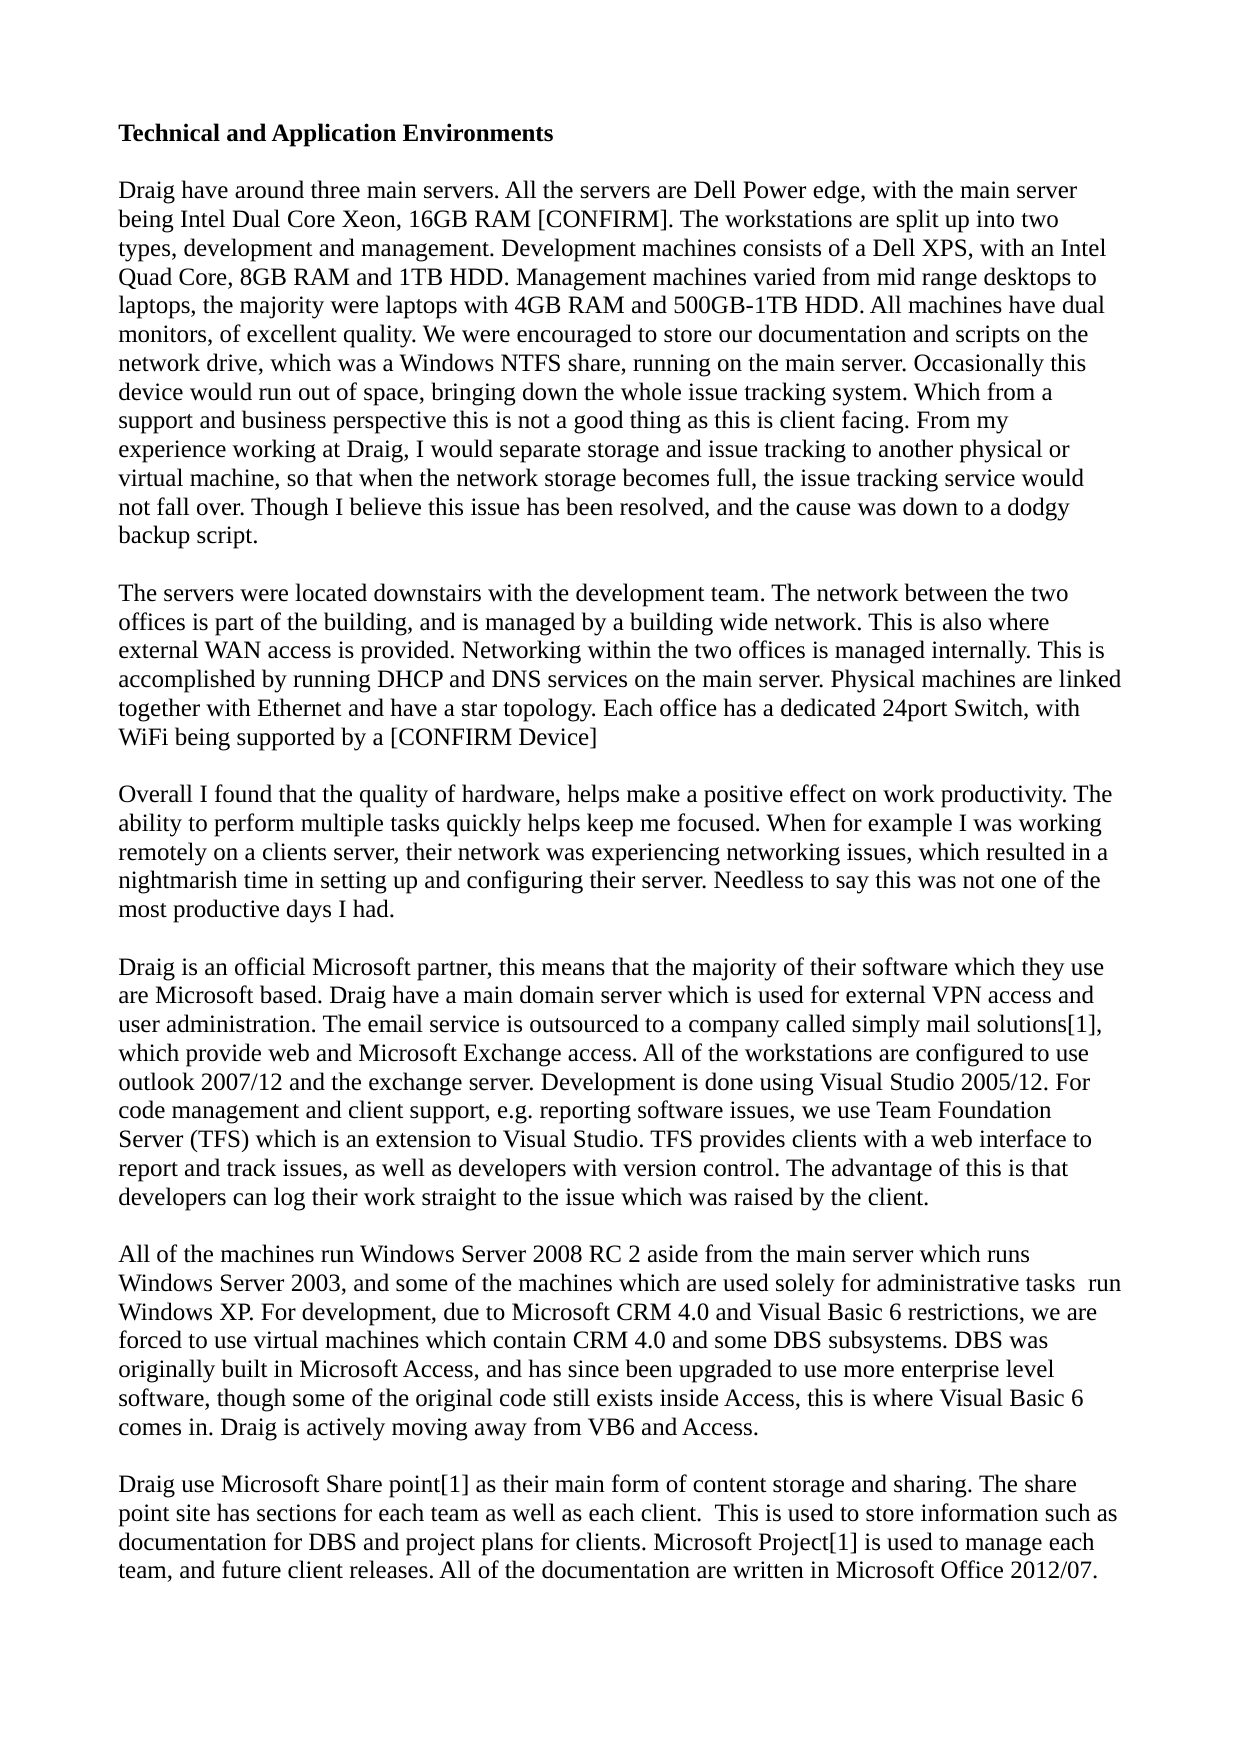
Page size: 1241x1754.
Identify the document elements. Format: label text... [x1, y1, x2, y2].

text Technical and Application Environments [118, 118, 1122, 147]
text Draig have around three main servers. All the servers are Dell Power edge, with the main server being Intel Dual Core Xeon, 16GB RAM [CONFIRM]. The workstations are split up into two types, development and management. Development machines consists of a Dell XPS, with an Intel Quad Core, 8GB RAM and 1TB HDD. Management machines varied from mid range desktops to laptops, the majority were laptops with 4GB RAM and 500GB-1TB HDD. All machines have dual monitors, of excellent quality. We were encouraged to store our documentation and scripts on the network drive, which was a Windows NTFS share, running on the main server. Occasionally this device would run out of space, bringing down the whole issue tracking system. Which from a support and business perspective this is not a good thing as this is client facing. From my experience working at Draig, I would separate storage and issue tracking to another physical or virtual machine, so that when the network storage becomes full, the issue tracking service would not fall over. Though I believe this issue has been resolved, and the cause was down to a dodgy backup script. [118, 176, 1122, 549]
text The servers were located downstairs with the development team. The network between the two offices is part of the building, and is managed by a building wide network. This is also where external WAN access is provided. Networking within the two offices is managed internally. This is accomplished by running DHCP and DNS services on the main server. Physical machines are linked together with Ethernet and have a star topology. Each office has a dedicated 24port Switch, with WiFi being supported by a [CONFIRM Device] [118, 578, 1122, 751]
text Draig use Microsoft Share point[1] as their main form of content storage and sharing. The share point site has sections for each team as well as each client. This is used to store information such as documentation for DBS and project plans for clients. Microsoft Project[1] is used to manage each team, and future client releases. All of the documentation are written in Microsoft Office 2012/07. [118, 1469, 1122, 1584]
text All of the machines run Windows Server 2008 RC 2 aside from the main server which runs Windows Server 2003, and some of the machines which are used solely for administrative tasks run Windows XP. For development, due to Microsoft CRM 4.0 and Visual Basic 6 restrictions, we are forced to use virtual machines which contain CRM 4.0 and some DBS subsystems. DBS was originally built in Microsoft Access, and has since been upgraded to use more enterprise level software, though some of the original code still exists inside Access, this is where Visual Basic 6 comes in. Draig is actively moving away from VB6 and Access. [118, 1239, 1122, 1441]
text Overall I found that the quality of hardware, helps make a positive effect on work productivity. The ability to perform multiple tasks quickly helps keep me focused. When for example I was working remotely on a clients server, their network was experiencing networking issues, which resulted in a nightmarish time in setting up and configuring their server. Needless to say this was not one of the most productive days I had. [118, 779, 1122, 923]
text Draig is an official Microsoft partner, this means that the majority of their software which they use are Microsoft based. Draig have a main domain server which is used for external VPN access and user administration. The email service is outsourced to a company called simply mail solutions[1], which provide web and Microsoft Exchange access. All of the workstations are configured to use outlook 2007/12 and the exchange server. Development is done using Visual Studio 2005/12. For code management and client support, e.g. reporting software issues, we use Team Foundation Server (TFS) which is an extension to Visual Studio. TFS provides clients with a web interface to report and track issues, as well as developers with version control. The advantage of this is that developers can log their work straight to the issue which was raised by the client. [118, 952, 1122, 1211]
